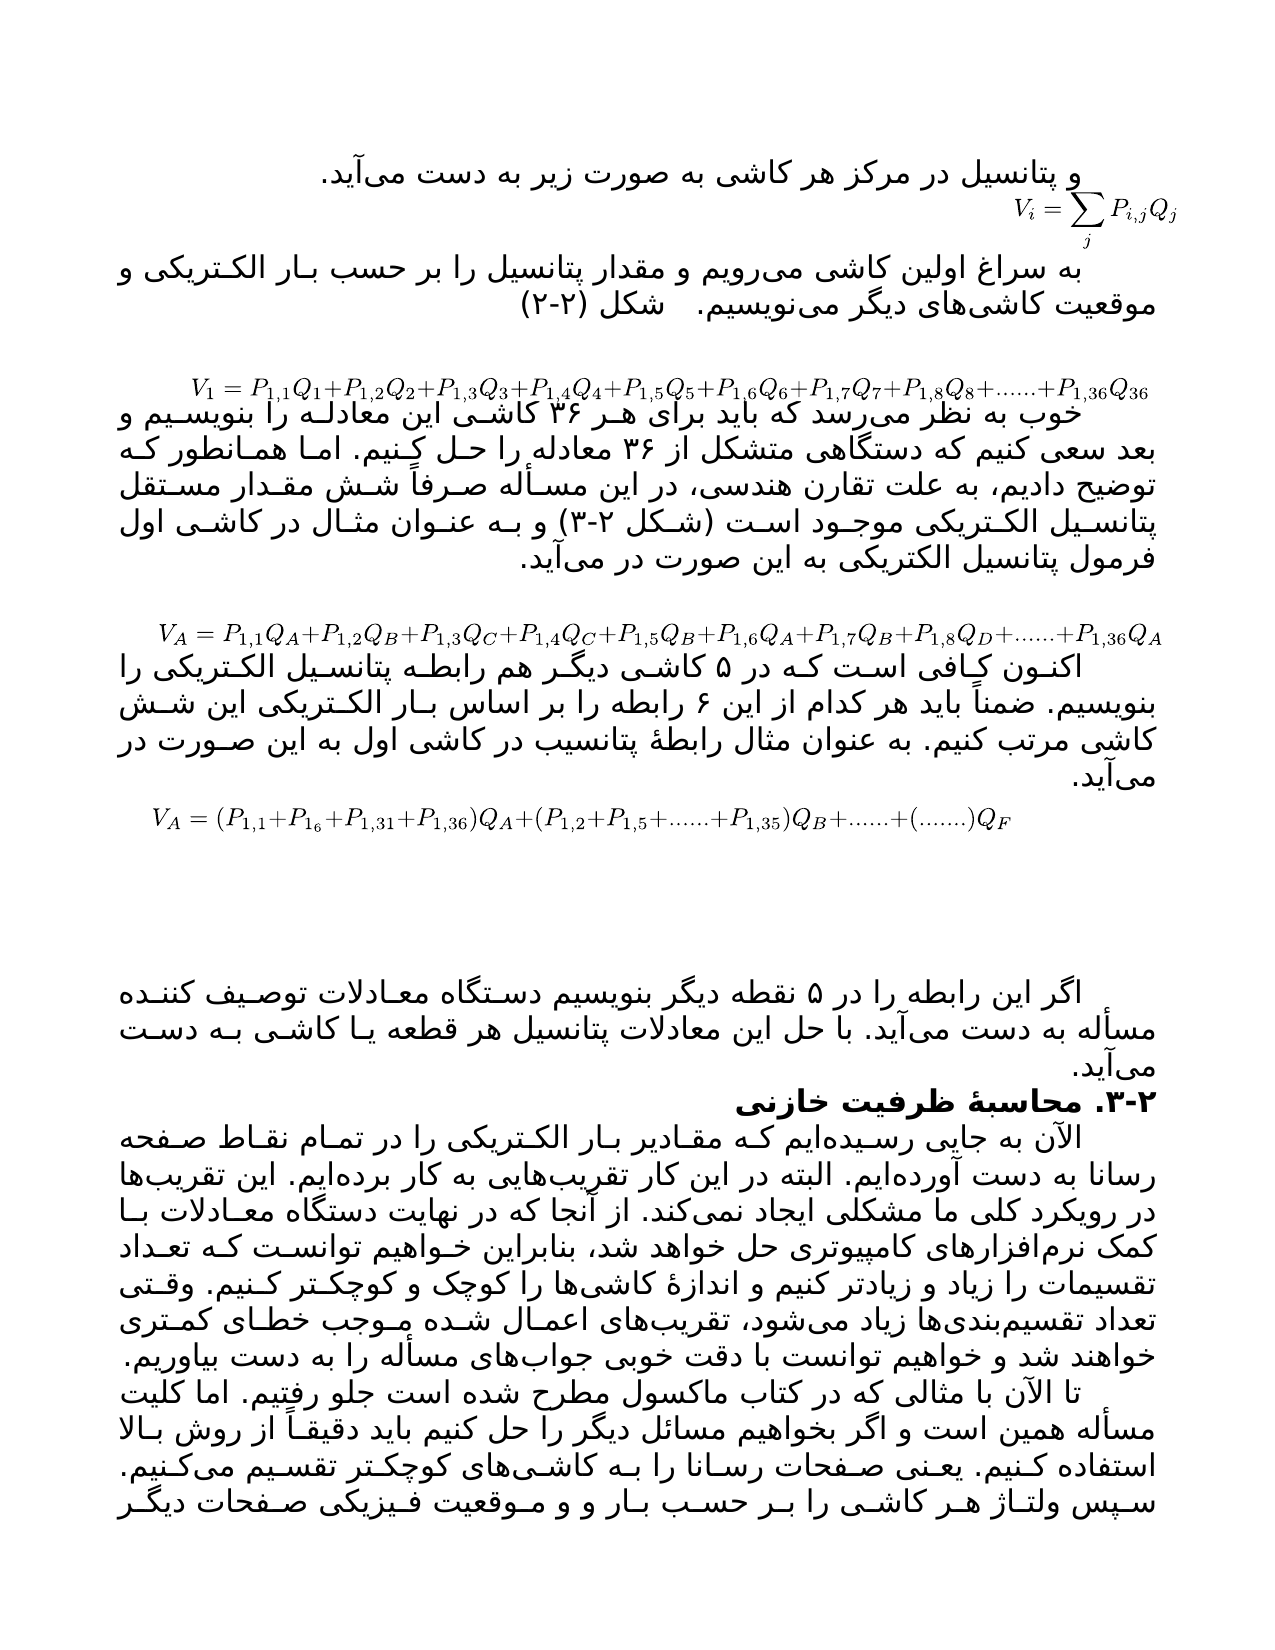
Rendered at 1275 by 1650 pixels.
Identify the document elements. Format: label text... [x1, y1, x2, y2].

text به سراغ اولین کاشی می‌رویم و مقدار پتانسیل را بر حسب بار الکتریکی و موقعیت کاشی‌های دیگر می‌نویسیم. شکل (۲-۲) [118, 190, 1157, 322]
text اکنون کافی است که در ۵ کاشی دیگر هم رابطه پتانسیل الکتریکی را بنویسیم. ضمناً باید هر کدام از این ۶ رابطه را بر اساس بار الکتریکی این شش کاشی مرتب کنیم. به عنوان مثال رابطهٔ پتانسیب در کاشی اول به این صورت در می‌آید. [118, 612, 1157, 794]
text خوب به نظر می‌رسد که باید برای هر ۳۶ کاشی این معادله را بنویسیم و بعد سعی کنیم که دستگاهی متشکل از ۳۶ معادله را حل کنیم. اما همانطور که توضیح دادیم، به علت تقارن هندسی، در این مسأله صرفاً شش مقدار مستقل پتانسیل الکتریکی موجود است (شکل ۲-۳) و به عنوان مثال در کاشی اول فرمول پتانسیل الکتریکی به این صورت در می‌آید. [118, 394, 1157, 576]
text تا الآن با مثالی که در کتاب ماکسول مطرح شده است جلو رفتیم. اما کلیت مسأله همین است و اگر بخواهیم مسائل دیگر را حل کنیم باید دقیقاً از روش بالا استفاده کنیم. یعنی صفحات رسانا را به کاشی‌های کوچکتر تقسیم می‌کنیم. سپس ولتاژ هر کاشی را بر حسب بار و و موقعیت فیزیکی صفحات دیگر می‌نویسیم. سپس برای هر یک از صفحات پتانسیل الکتریکی مربوطه را به هر یک از کاشی‌های تشکیل دهندهٔ آن اعمال می‌کنیم. یک دستگاه معادلات به دست می‌آید. در صورت امکان با اعمال تقارن‌های هندسی موجود دستگاه را کوچکتر می‌کنیم. حال با حل دستگاه معادلات، بار الکتریکی هر کاشی به دست می‌آید. یعنی بار الکتریکی هر کاشی به منظور احقاق شرایط پتانسیل الکتریکی به دست می‌آید. [118, 1374, 1157, 1519]
text الآن به جایی رسیده‌ایم که مقادیر بار الکتریکی را در تمام نقاط صفحه رسانا به دست آورده‌ایم. البته در این کار تقریب‌هایی به کار برده‌ایم. این تقریب‌ها در رویکرد کلی ما مشکلی ایجاد نمی‌کند. از آنجا که در نهایت دستگاه معادلات با کمک نرم‌افزارهای کامپیوتری حل خواهد شد، بنابراین خواهیم توانست که تعداد تقسیمات را زیاد و زیادتر کنیم و اندازهٔ کاشی‌ها را کوچک و کوچکتر کنیم. وقتی تعداد تقسیم‌بندی‌ها زیاد می‌شود، تقریب‌های اعمال شده موجب خطای کمتری خواهند شد و خواهیم توانست با دقت خوبی جواب‌های مسأله را به دست بیاوریم. [118, 1120, 1157, 1374]
text ۳-۲. محاسبهٔ ظرفیت خازنی [118, 1083, 1157, 1120]
text اگر این رابطه را در ۵ نقطه دیگر بنویسیم دستگاه معادلات توصیف کننده مسأله به دست می‌آید. با حل این معادلات پتانسیل هر قطعه یا کاشی به دست می‌آید. [118, 974, 1157, 1083]
text و پتانسیل در مرکز هر کاشی به صورت زیر به دست می‌آید. [118, 154, 1157, 190]
